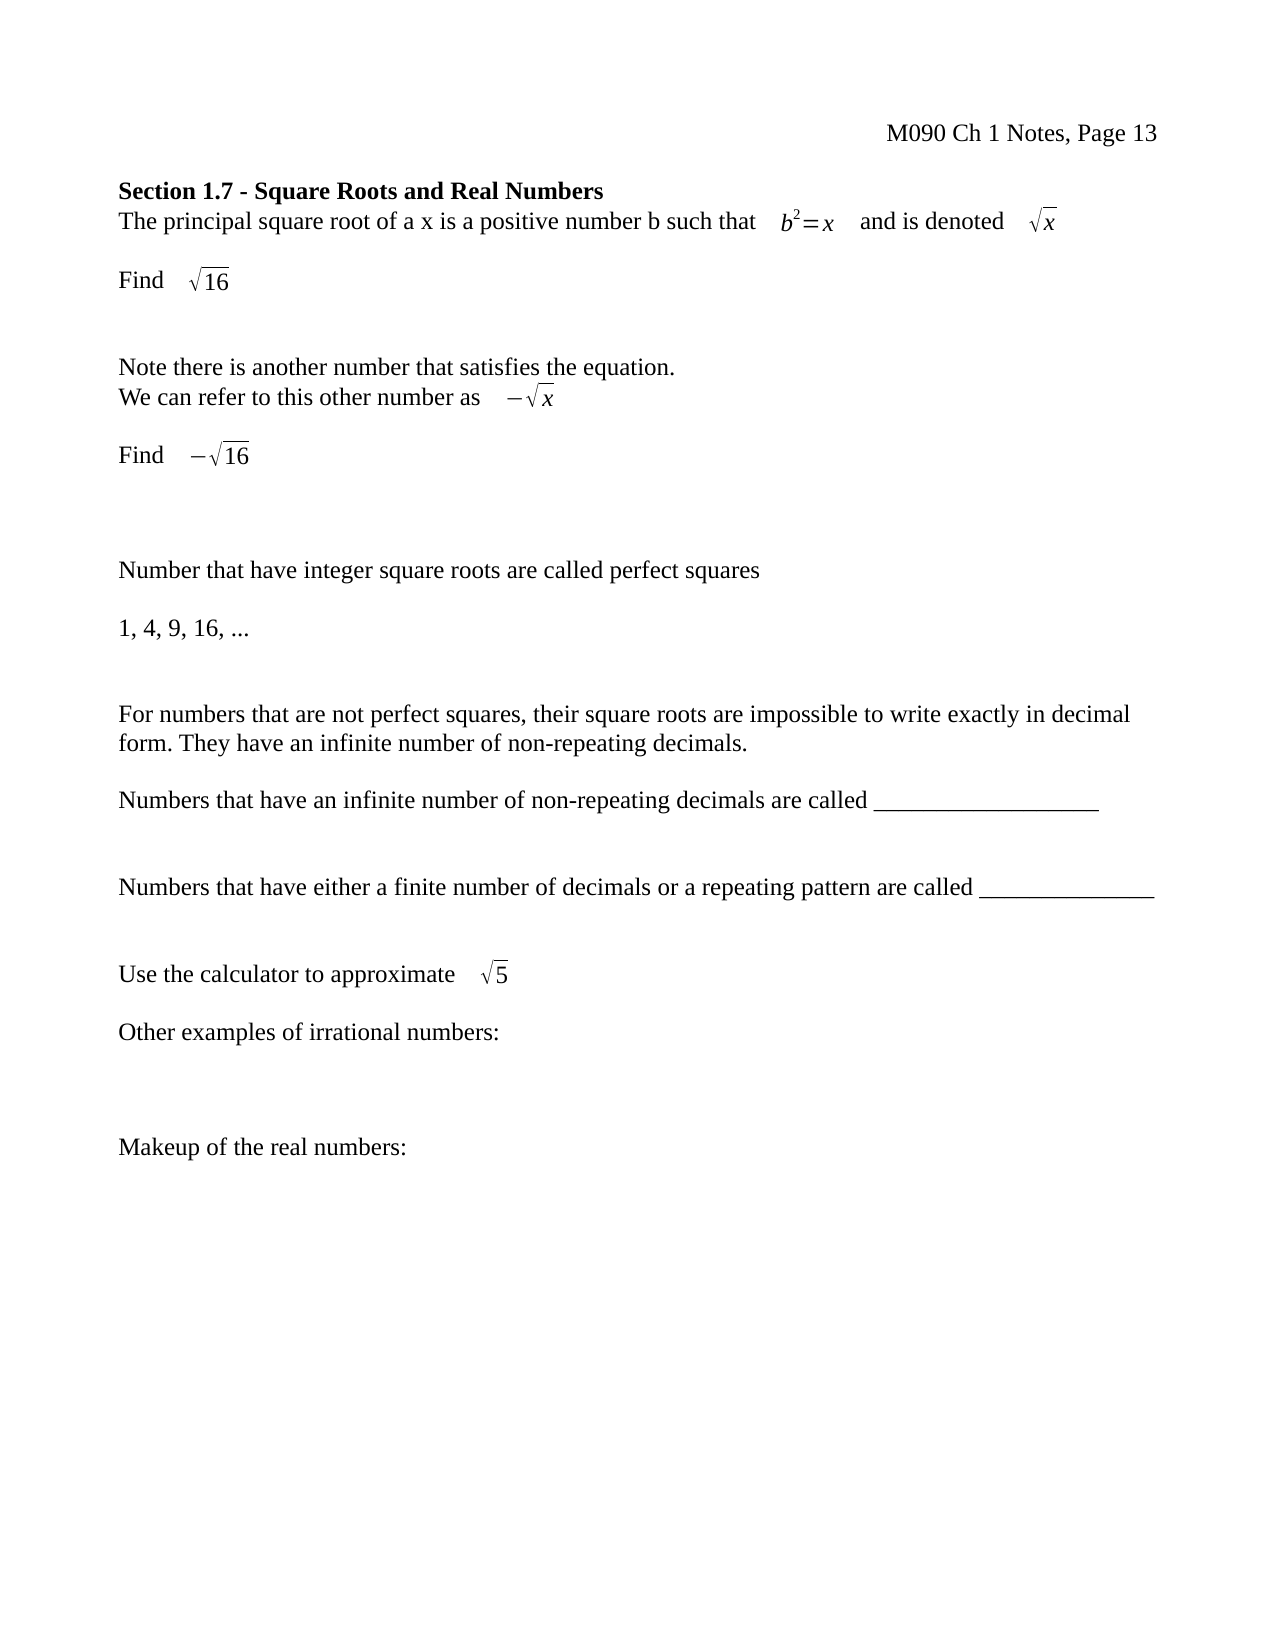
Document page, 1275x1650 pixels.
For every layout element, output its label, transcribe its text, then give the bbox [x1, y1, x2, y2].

text For numbers that are not perfect squares, their square roots are impossible to write exactly in decimal form. They have an infinite number of non-repeating decimals. [118, 699, 1157, 757]
text Section 1.7 - Square Roots and Real Numbers [118, 176, 1157, 205]
text Numbers that have an infinite number of non-repeating decimals are called __________________ [118, 786, 1157, 814]
text Numbers that have either a finite number of decimals or a repeating pattern are called ______________ [118, 872, 1157, 901]
text Other examples of irrational numbers: [118, 1017, 1157, 1045]
text 1, 4, 9, 16, ... [118, 613, 1157, 642]
text We can refer to this other number as [118, 381, 1157, 411]
text Find [118, 439, 1157, 469]
text Note there is another number that satisfies the equation. [118, 352, 1157, 381]
text The principal square root of a x is a positive number b such that and is denoted [118, 205, 1157, 236]
text Find [118, 265, 1157, 295]
text Number that have integer square roots are called perfect squares [118, 556, 1157, 584]
text Use the calculator to approximate [118, 958, 1157, 988]
text Makeup of the real numbers: [118, 1132, 1157, 1160]
